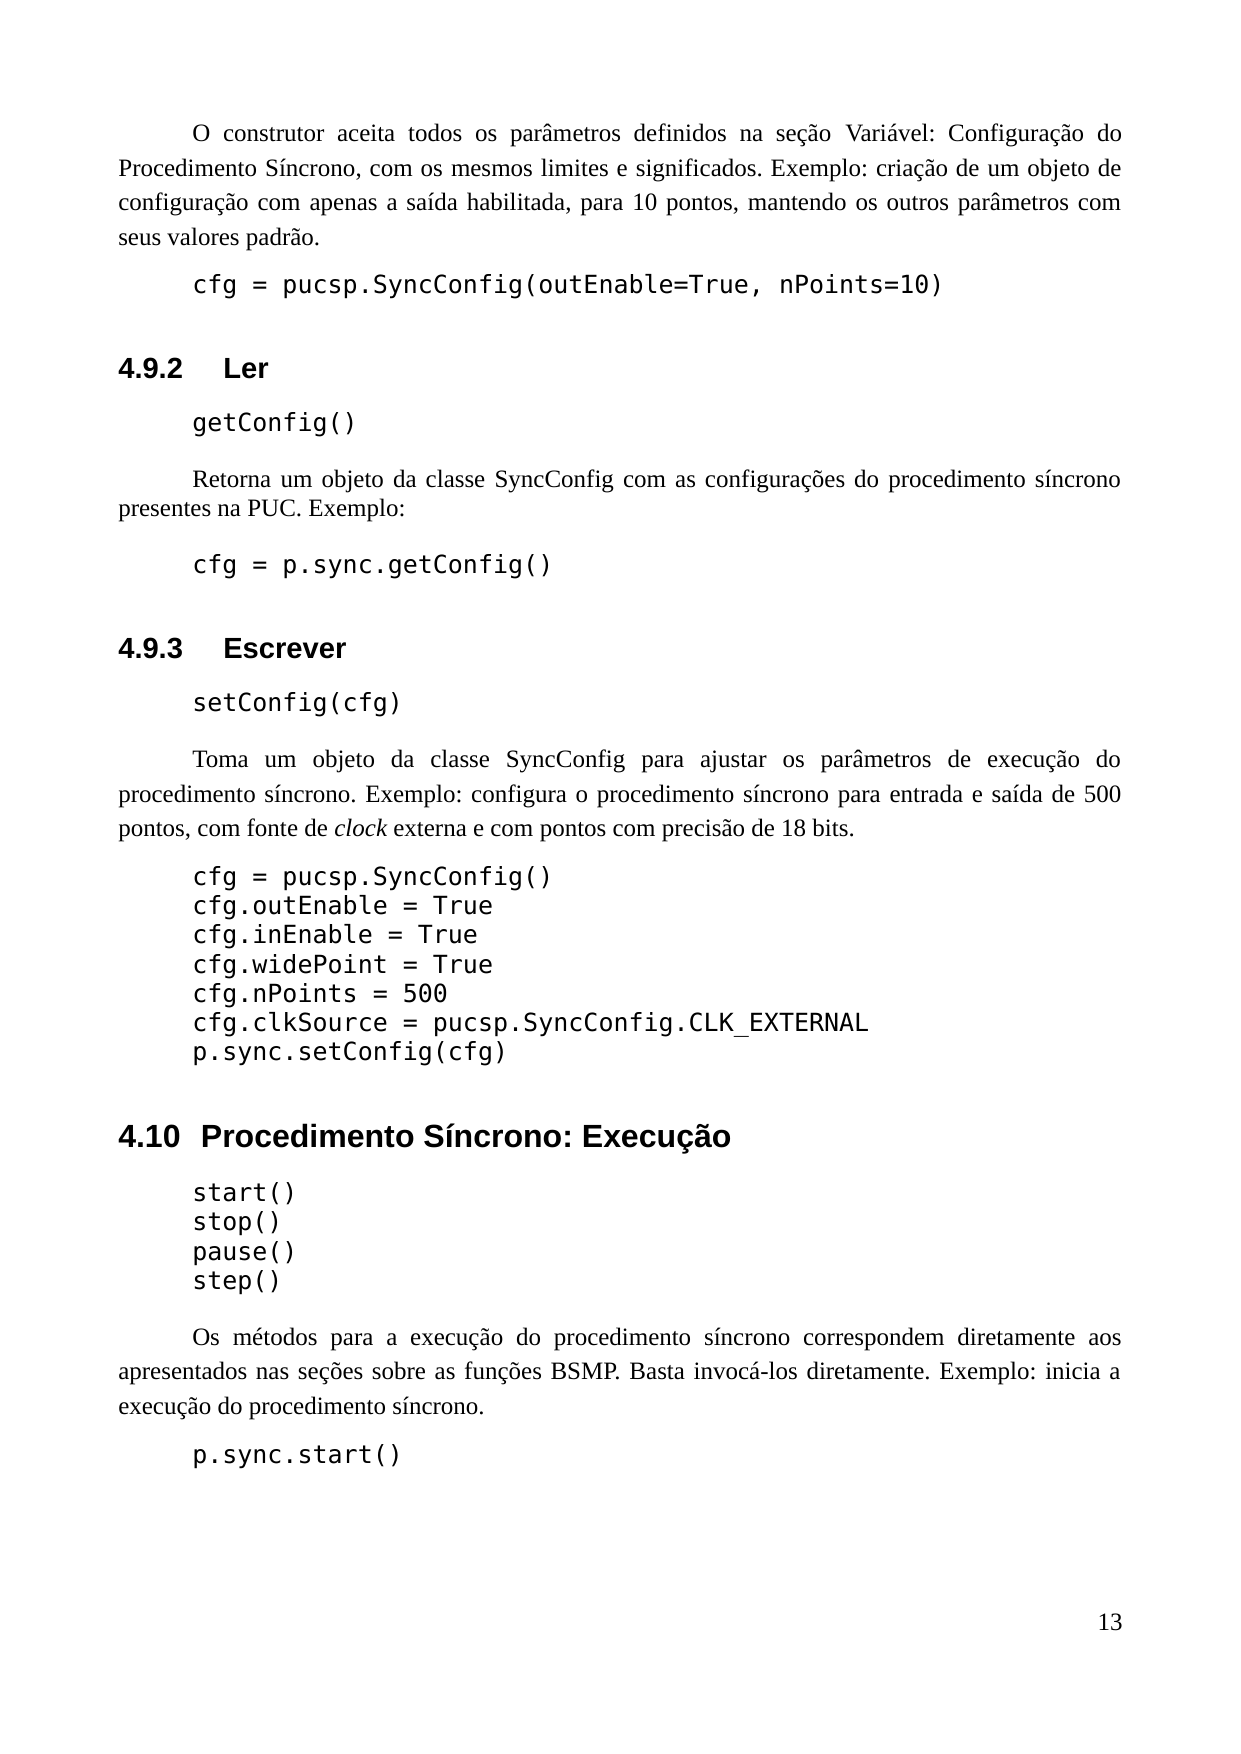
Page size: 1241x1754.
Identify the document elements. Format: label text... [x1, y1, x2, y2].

text cfg.nPoints = 500 [118, 979, 1122, 1008]
text Os métodos para a execução do procedimento síncrono correspondem diretamente aos apresentados nas seções sobre as funções BSMP. Basta invocá-los diretamente. Exemplo: inicia a execução do procedimento síncrono. [118, 1322, 1122, 1420]
text pause() [118, 1237, 1122, 1266]
text cfg.clkSource = pucsp.SyncConfig.CLK_EXTERNAL [118, 1008, 1122, 1037]
text step() [118, 1266, 1122, 1295]
text cfg = p.sync.getConfig() [118, 551, 1122, 580]
text start() [118, 1178, 1122, 1207]
text cfg.inEnable = True [118, 921, 1122, 950]
text Toma um objeto da classe SyncConfig para ajustar os parâmetros de execução do procedimento síncrono. Exemplo: configura o procedimento síncrono para entrada e saída de 500 pontos, com fonte de clock externa e com pontos com precisão de 18 bits. [118, 744, 1122, 842]
text O construtor aceita todos os parâmetros definidos na seção Variável: Configuração do Procedimento Síncrono, com os mesmos limites e significados. Exemplo: criação de um objeto de configuração com apenas a saída habilitada, para 10 pontos, mantendo os outros parâmetros com seus valores padrão. [118, 118, 1122, 250]
text cfg.widePoint = True [118, 950, 1122, 979]
text stop() [118, 1207, 1122, 1237]
subtitle Escrever [118, 631, 1122, 664]
text cfg = pucsp.SyncConfig() [118, 862, 1122, 892]
text p.sync.setConfig(cfg) [118, 1037, 1122, 1067]
text cfg.outEnable = True [118, 892, 1122, 921]
text cfg = pucsp.SyncConfig(outEnable=True, nPoints=10) [118, 271, 1122, 300]
text p.sync.start() [118, 1440, 1122, 1469]
text setConfig(cfg) [118, 688, 1122, 717]
subtitle Ler [118, 351, 1122, 384]
subtitle Procedimento Síncrono: Execução [118, 1117, 1122, 1154]
text Retorna um objeto da classe SyncConfig com as configurações do procedimento síncrono presentes na PUC. Exemplo: [118, 464, 1122, 522]
text getConfig() [118, 408, 1122, 437]
